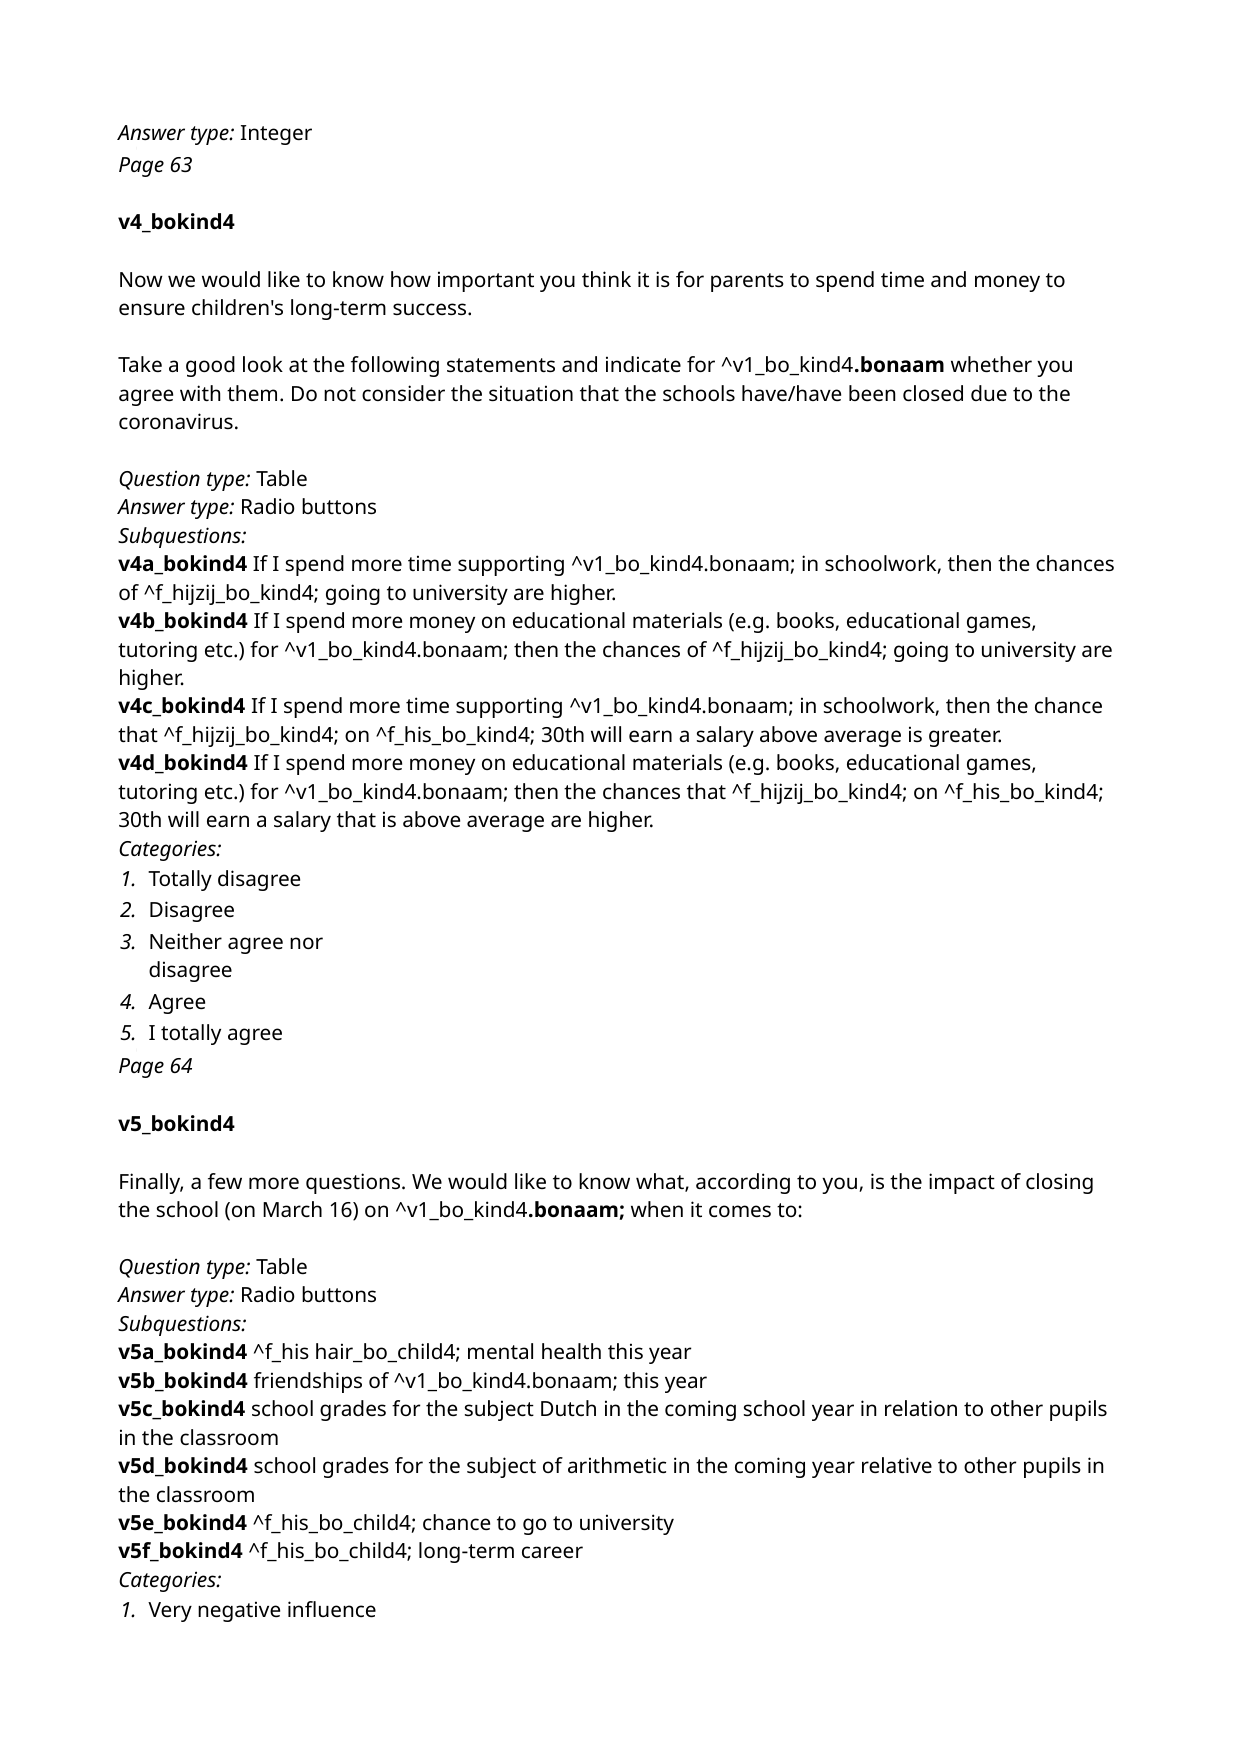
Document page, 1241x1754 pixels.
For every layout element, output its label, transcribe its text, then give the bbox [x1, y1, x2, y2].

text Categories: [118, 834, 1122, 862]
subtitle v4_bokind4 [118, 207, 1122, 236]
table_cell 5. [118, 1017, 147, 1048]
table_header 1. [118, 1594, 147, 1625]
table_cell Agree [147, 985, 384, 1017]
table_cell Disagree [147, 894, 384, 925]
text Page 63 [118, 150, 1122, 178]
text Answer type: Radio buttons [118, 492, 1122, 521]
text Subquestions: v4a_bokind4 If I spend more time supporting ^v1_bo_kind4.bonaam; in schoolwork, then the chances of ^f_hijzij_bo_kind4; going to university are higher. v4b_bokind4 If I spend more money on educational materials (e.g. books, educational games, tutoring etc.) for ^v1_bo_kind4.bonaam; then the chances of ^f_hijzij_bo_kind4; going to university are higher. v4c_bokind4 If I spend more time supporting ^v1_bo_kind4.bonaam; in schoolwork, then the chance that ^f_hijzij_bo_kind4; on ^f_his_bo_kind4; 30th will earn a salary above average is greater. v4d_bokind4 If I spend more money on educational materials (e.g. books, educational games, tutoring etc.) for ^v1_bo_kind4.bonaam; then the chances that ^f_hijzij_bo_kind4; on ^f_his_bo_kind4; 30th will earn a salary that is above average are higher. [118, 521, 1122, 834]
table_cell Neither agree nor disagree [147, 925, 384, 985]
text Categories: [118, 1565, 1122, 1593]
text Question type: Table [118, 1252, 1122, 1281]
table_cell I totally agree [147, 1017, 384, 1048]
text Finally, a few more questions. We would like to know what, according to you, is the impact of closing the school (on March 16) on ^v1_bo_kind4.bonaam; when it comes to: [118, 1167, 1122, 1224]
text Answer type: Integer [118, 118, 1122, 147]
text Answer type: Radio buttons [118, 1281, 1122, 1309]
text Question type: Table [118, 464, 1122, 492]
table_header Totally disagree [147, 862, 384, 894]
table_cell 2. [118, 894, 147, 925]
text Subquestions: v5a_bokind4 ^f_his hair_bo_child4; mental health this year v5b_bokind4 friendships of ^v1_bo_kind4.bonaam; this year v5c_bokind4 school grades for the subject Dutch in the coming school year in relation to other pupils in the classroom v5d_bokind4 school grades for the subject of arithmetic in the coming year relative to other pupils in the classroom v5e_bokind4 ^f_his_bo_child4; chance to go to university v5f_bokind4 ^f_his_bo_child4; long-term career [118, 1309, 1122, 1565]
text Now we would like to know how important you think it is for parents to spend time and money to ensure children's long-term success. Take a good look at the following statements and indicate for ^v1_bo_kind4.bonaam whether you agree with them. Do not consider the situation that the schools have/have been closed due to the coronavirus. [118, 265, 1122, 436]
table_header Very negative influence [147, 1594, 394, 1625]
table_cell 4. [118, 985, 147, 1017]
table_header 1. [118, 862, 147, 894]
subtitle v5_bokind4 [118, 1109, 1122, 1138]
table_cell 3. [118, 925, 147, 985]
text Page 64 [118, 1052, 1122, 1080]
